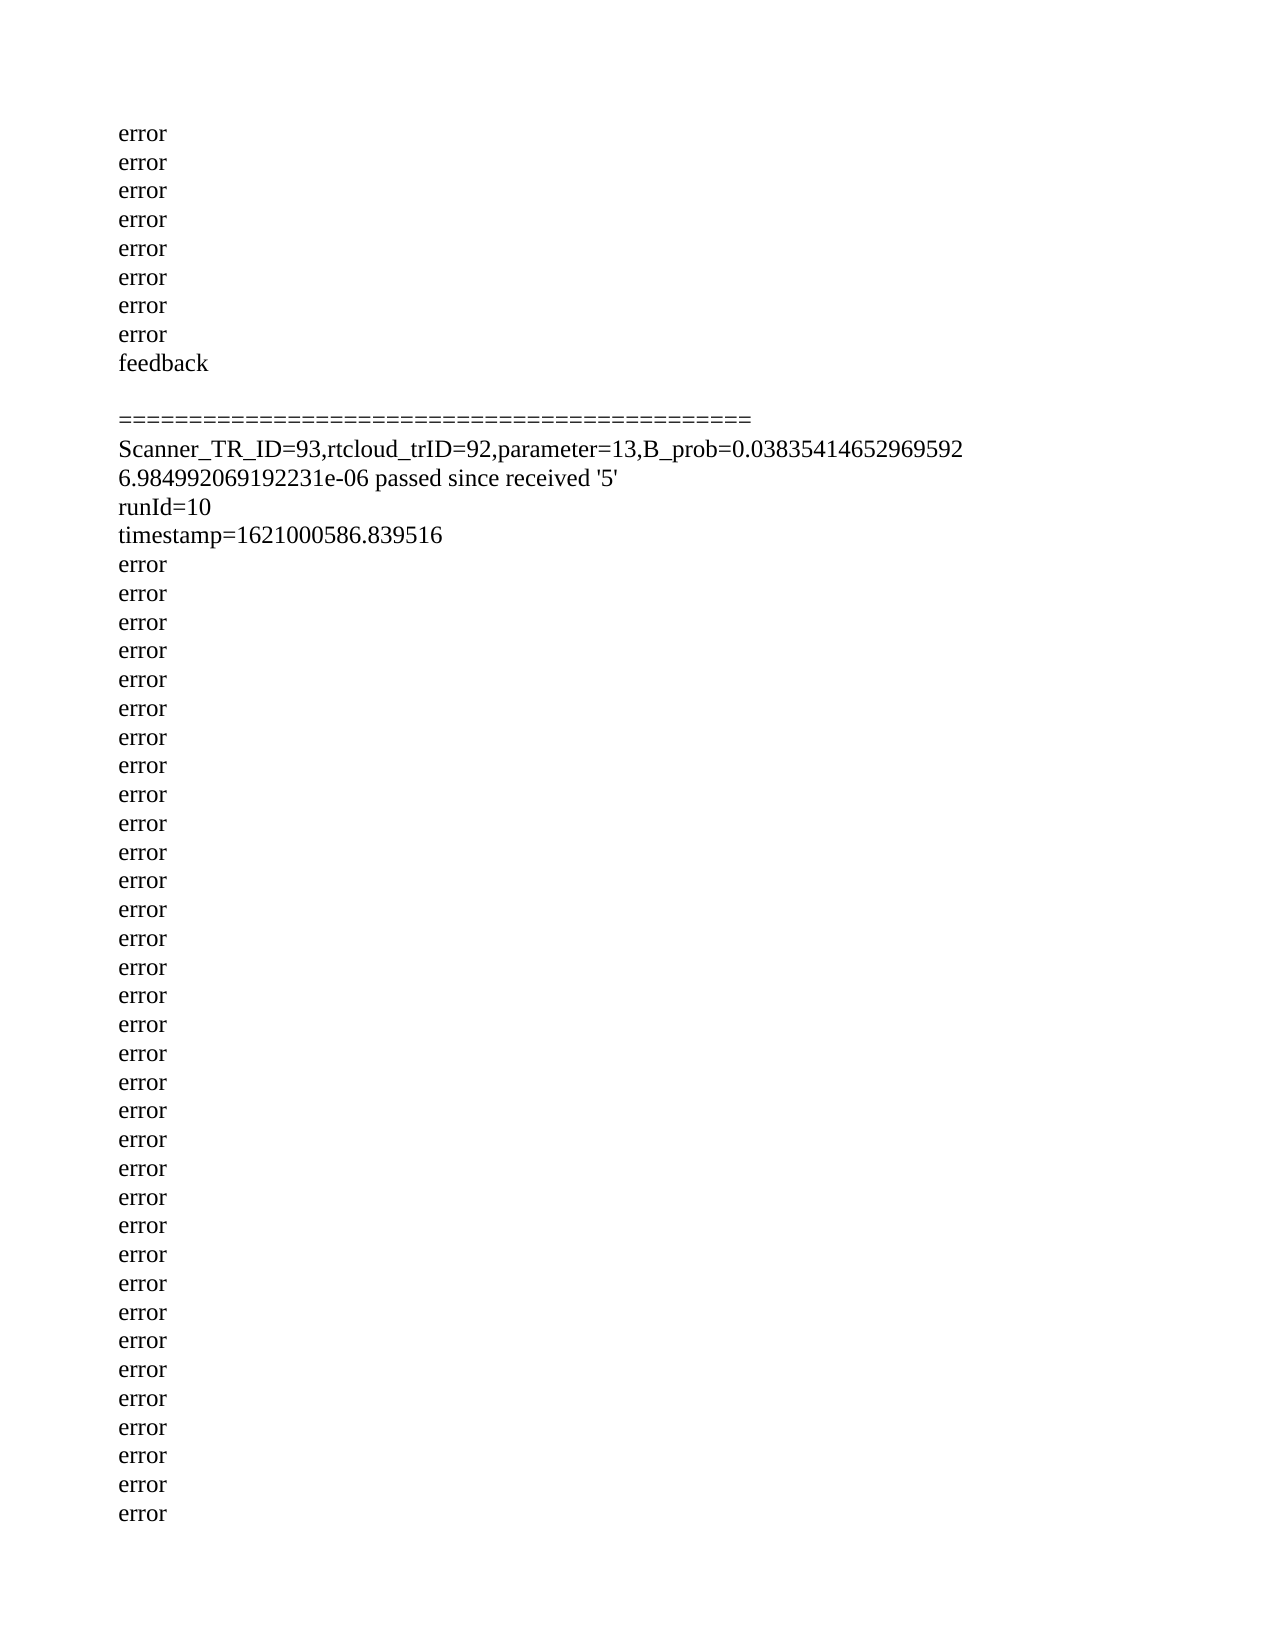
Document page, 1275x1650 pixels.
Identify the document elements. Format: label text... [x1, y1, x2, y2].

text error [118, 894, 1157, 923]
text error [118, 233, 1157, 262]
text error [118, 1096, 1157, 1124]
text error [118, 291, 1157, 319]
text error [118, 176, 1157, 204]
text error [118, 636, 1157, 664]
text error [118, 1153, 1157, 1182]
text error [118, 808, 1157, 837]
text timestamp=1621000586.839516 [118, 521, 1157, 549]
text error [118, 1009, 1157, 1038]
text error [118, 1498, 1157, 1527]
text error [118, 1354, 1157, 1383]
text error [118, 578, 1157, 607]
text 6.984992069192231e-06 passed since received '5' [118, 463, 1157, 492]
text error [118, 319, 1157, 348]
text error [118, 147, 1157, 176]
text ============================================= [118, 406, 1157, 434]
text error [118, 1067, 1157, 1096]
text error [118, 1211, 1157, 1239]
text error [118, 866, 1157, 894]
text error [118, 923, 1157, 952]
text feedback [118, 348, 1157, 377]
text error [118, 779, 1157, 808]
text error [118, 1239, 1157, 1268]
text error [118, 1412, 1157, 1441]
text error [118, 981, 1157, 1009]
text error [118, 118, 1157, 147]
text error [118, 837, 1157, 866]
text error [118, 607, 1157, 636]
text error [118, 722, 1157, 751]
text error [118, 549, 1157, 578]
text error [118, 1441, 1157, 1469]
text runId=10 [118, 492, 1157, 521]
text error [118, 1182, 1157, 1211]
text error [118, 1268, 1157, 1297]
text error [118, 204, 1157, 233]
text error [118, 1297, 1157, 1326]
text error [118, 1124, 1157, 1153]
text error [118, 693, 1157, 722]
text error [118, 952, 1157, 981]
text Scanner_TR_ID=93,rtcloud_trID=92,parameter=13,B_prob=0.03835414652969592 [118, 434, 1157, 463]
text error [118, 1383, 1157, 1412]
text error [118, 1038, 1157, 1067]
text error [118, 1469, 1157, 1498]
text error [118, 262, 1157, 291]
text error [118, 1326, 1157, 1354]
text error [118, 751, 1157, 779]
text error [118, 664, 1157, 693]
